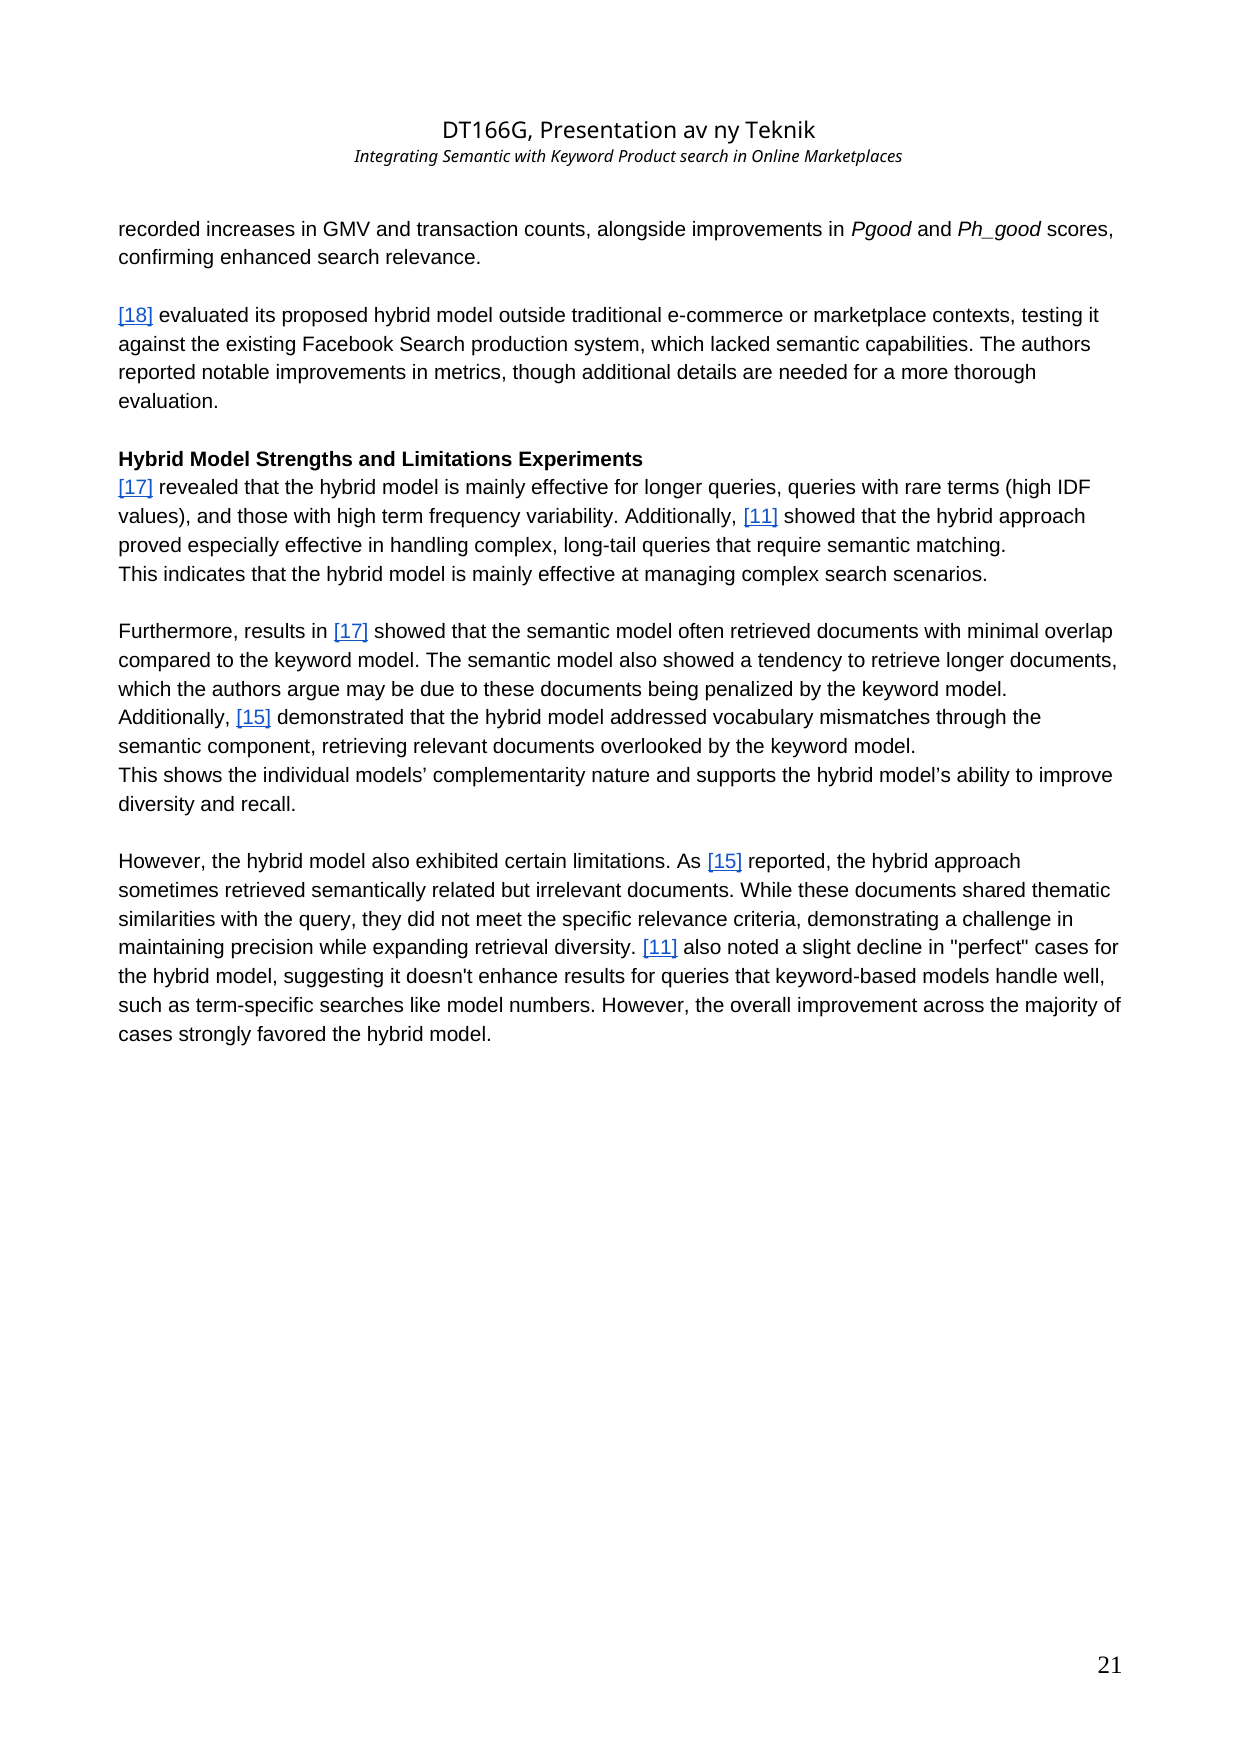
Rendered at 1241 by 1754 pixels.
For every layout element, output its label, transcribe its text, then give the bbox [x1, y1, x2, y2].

text recorded increases in GMV and transaction counts, alongside improvements in Pgood and Ph_good scores, confirming enhanced search relevance. [118, 216, 1122, 269]
text [17] revealed that the hybrid model is mainly effective for longer queries, queries with rare terms (high IDF values), and those with high term frequency variability. Additionally, [11] showed that the hybrid approach proved especially effective in handling complex, long-tail queries that require semantic matching. [118, 475, 1122, 557]
text Furthermore, results in [17] showed that the semantic model often retrieved documents with minimal overlap compared to the keyword model. The semantic model also showed a tendency to retrieve longer documents, which the authors argue may be due to these documents being penalized by the keyword model. Additionally, [15] demonstrated that the hybrid model addressed vocabulary mismatches through the semantic component, retrieving relevant documents overlooked by the keyword model. [118, 619, 1122, 758]
text Hybrid Model Strengths and Limitations Experiments [118, 446, 1122, 470]
text This indicates that the hybrid model is mainly effective at managing complex search scenarios. [118, 561, 1122, 585]
text This shows the individual models’ complementarity nature and supports the hybrid model’s ability to improve diversity and recall. [118, 763, 1122, 815]
text [18] evaluated its proposed hybrid model outside traditional e-commerce or marketplace contexts, testing it against the existing Facebook Search production system, which lacked semantic capabilities. The authors reported notable improvements in metrics, though additional details are needed for a more thorough evaluation. [118, 303, 1122, 413]
text However, the hybrid model also exhibited certain limitations. As [15] reported, the hybrid approach sometimes retrieved semantically related but irrelevant documents. While these documents shared thematic similarities with the query, they did not meet the specific relevance criteria, demonstrating a challenge in maintaining precision while expanding retrieval diversity. [11] also noted a slight decline in "perfect" cases for the hybrid model, suggesting it doesn't enhance results for queries that keyword-based models handle well, such as term-specific searches like model numbers. However, the overall improvement across the majority of cases strongly favored the hybrid model. [118, 849, 1122, 1045]
